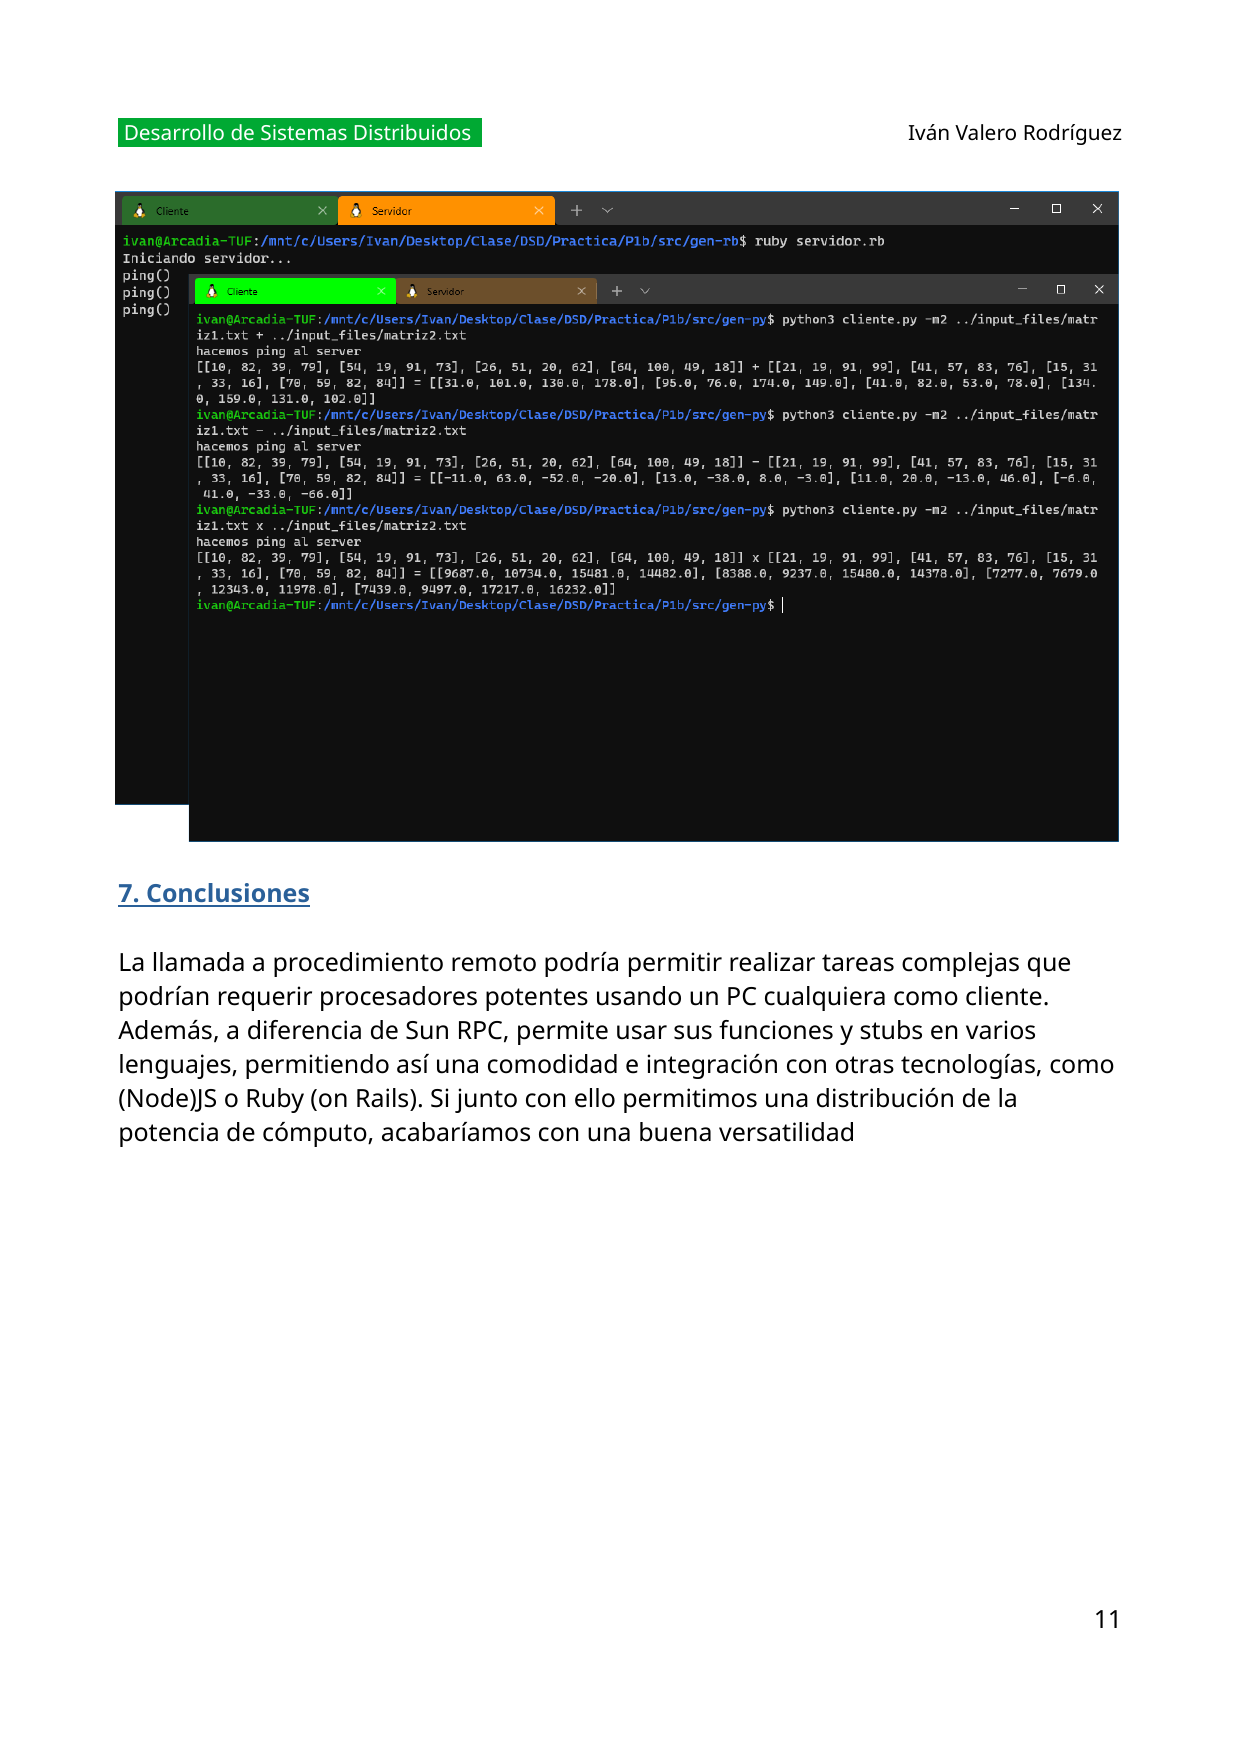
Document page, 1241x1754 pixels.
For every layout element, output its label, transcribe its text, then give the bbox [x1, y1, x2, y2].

text 7. Conclusiones [118, 876, 1122, 910]
picture [115, 191, 1119, 842]
text La llamada a procedimiento remoto podría permitir realizar tareas complejas que podrían requerir procesadores potentes usando un PC cualquiera como cliente. Además, a diferencia de Sun RPC, permite usar sus funciones y stubs en varios lenguajes, permitiendo así una comodidad e integración con otras tecnologías, como (Node)JS o Ruby (on Rails). Si junto con ello permitimos una distribución de la potencia de cómputo, acabaríamos con una buena versatilidad [118, 944, 1122, 1148]
